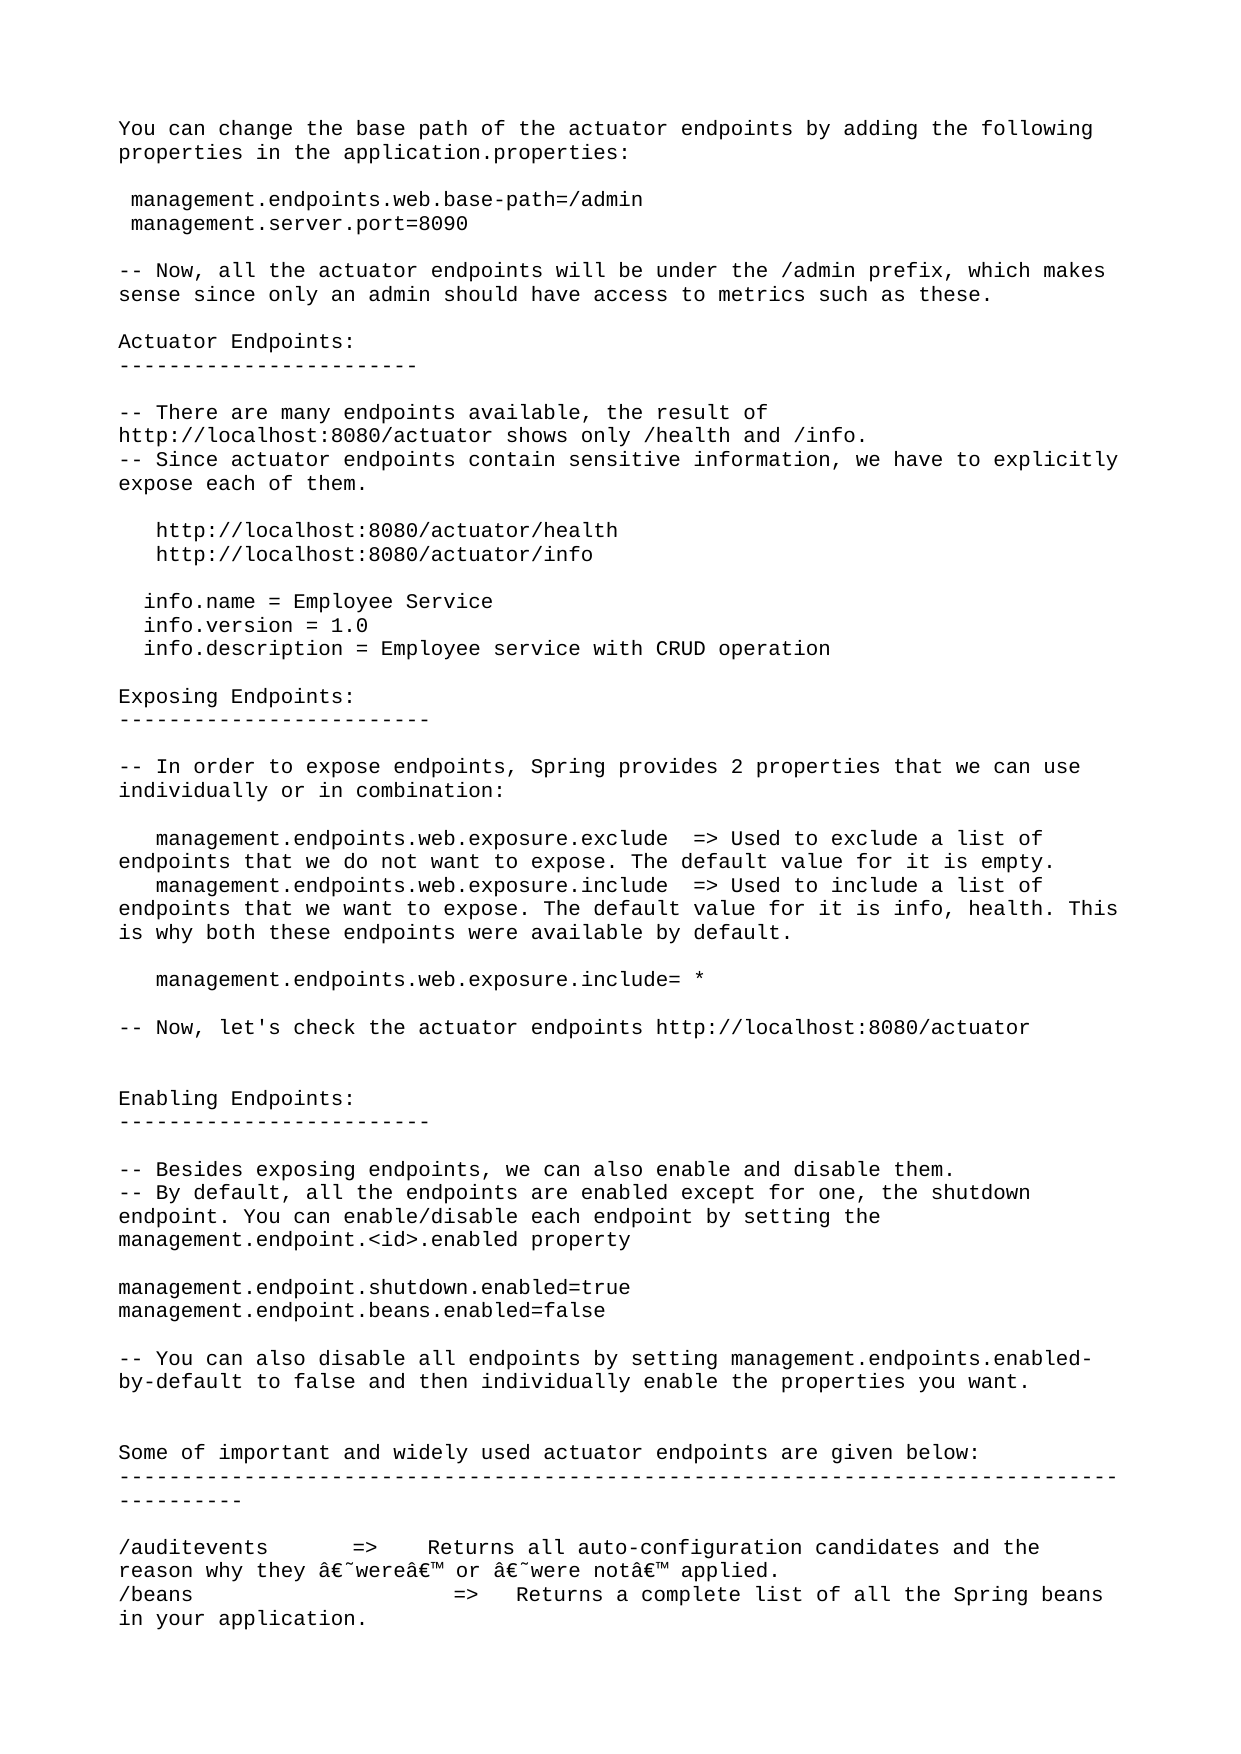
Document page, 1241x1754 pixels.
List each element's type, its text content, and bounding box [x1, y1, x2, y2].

text You can change the base path of the actuator endpoints by adding the following properties in the application.properties: [118, 118, 1122, 165]
text Some of important and widely used actuator endpoints are given below: [118, 1442, 1122, 1466]
text info.description = Employee service with CRUD operation [118, 638, 1122, 662]
text Enabling Endpoints: [118, 1088, 1122, 1111]
text management.endpoints.web.exposure.include= * [118, 969, 1122, 993]
text management.endpoints.web.exposure.exclude => Used to exclude a list of endpoints that we do not want to expose. The default value for it is empty. [118, 827, 1122, 875]
text management.endpoint.shutdown.enabled=true [118, 1277, 1122, 1300]
text http://localhost:8080/actuator/health [118, 520, 1122, 544]
text /auditevents => Returns all auto-configuration candidates and the reason why they â€˜wereâ€™ or â€˜were notâ€™ applied. [118, 1537, 1122, 1584]
text -- Now, let's check the actuator endpoints http://localhost:8080/actuator [118, 1017, 1122, 1040]
text -- Since actuator endpoints contain sensitive information, we have to explicitly expose each of them. [118, 449, 1122, 496]
text ------------------------------------------------------------------------------------------ [118, 1466, 1122, 1513]
text -- In order to expose endpoints, Spring provides 2 properties that we can use individually or in combination: [118, 757, 1122, 804]
text /beans => Returns a complete list of all the Spring beans in your application. [118, 1584, 1122, 1631]
text ------------------------- [118, 1111, 1122, 1135]
text ------------------------- [118, 709, 1122, 733]
text -- There are many endpoints available, the result of http://localhost:8080/actuator shows only /health and /info. [118, 402, 1122, 449]
text -- By default, all the endpoints are enabled except for one, the shutdown endpoint. You can enable/disable each endpoint by setting the management.endpoint.<id>.enabled property [118, 1182, 1122, 1253]
text info.name = Employee Service [118, 591, 1122, 615]
text management.endpoints.web.exposure.include => Used to include a list of endpoints that we want to expose. The default value for it is info, health. This is why both these endpoints were available by default. [118, 875, 1122, 946]
text management.server.port=8090 [118, 213, 1122, 236]
text -- Now, all the actuator endpoints will be under the /admin prefix, which makes sense since only an admin should have access to metrics such as these. [118, 260, 1122, 307]
text info.version = 1.0 [118, 615, 1122, 638]
text Actuator Endpoints: [118, 331, 1122, 354]
text -- Besides exposing endpoints, we can also enable and disable them. [118, 1158, 1122, 1182]
text ------------------------ [118, 354, 1122, 378]
text management.endpoints.web.base-path=/admin [118, 189, 1122, 213]
text Exposing Endpoints: [118, 686, 1122, 709]
text http://localhost:8080/actuator/info [118, 544, 1122, 567]
text management.endpoint.beans.enabled=false [118, 1300, 1122, 1324]
text -- You can also disable all endpoints by setting management.endpoints.enabled-by-default to false and then individually enable the properties you want. [118, 1348, 1122, 1395]
